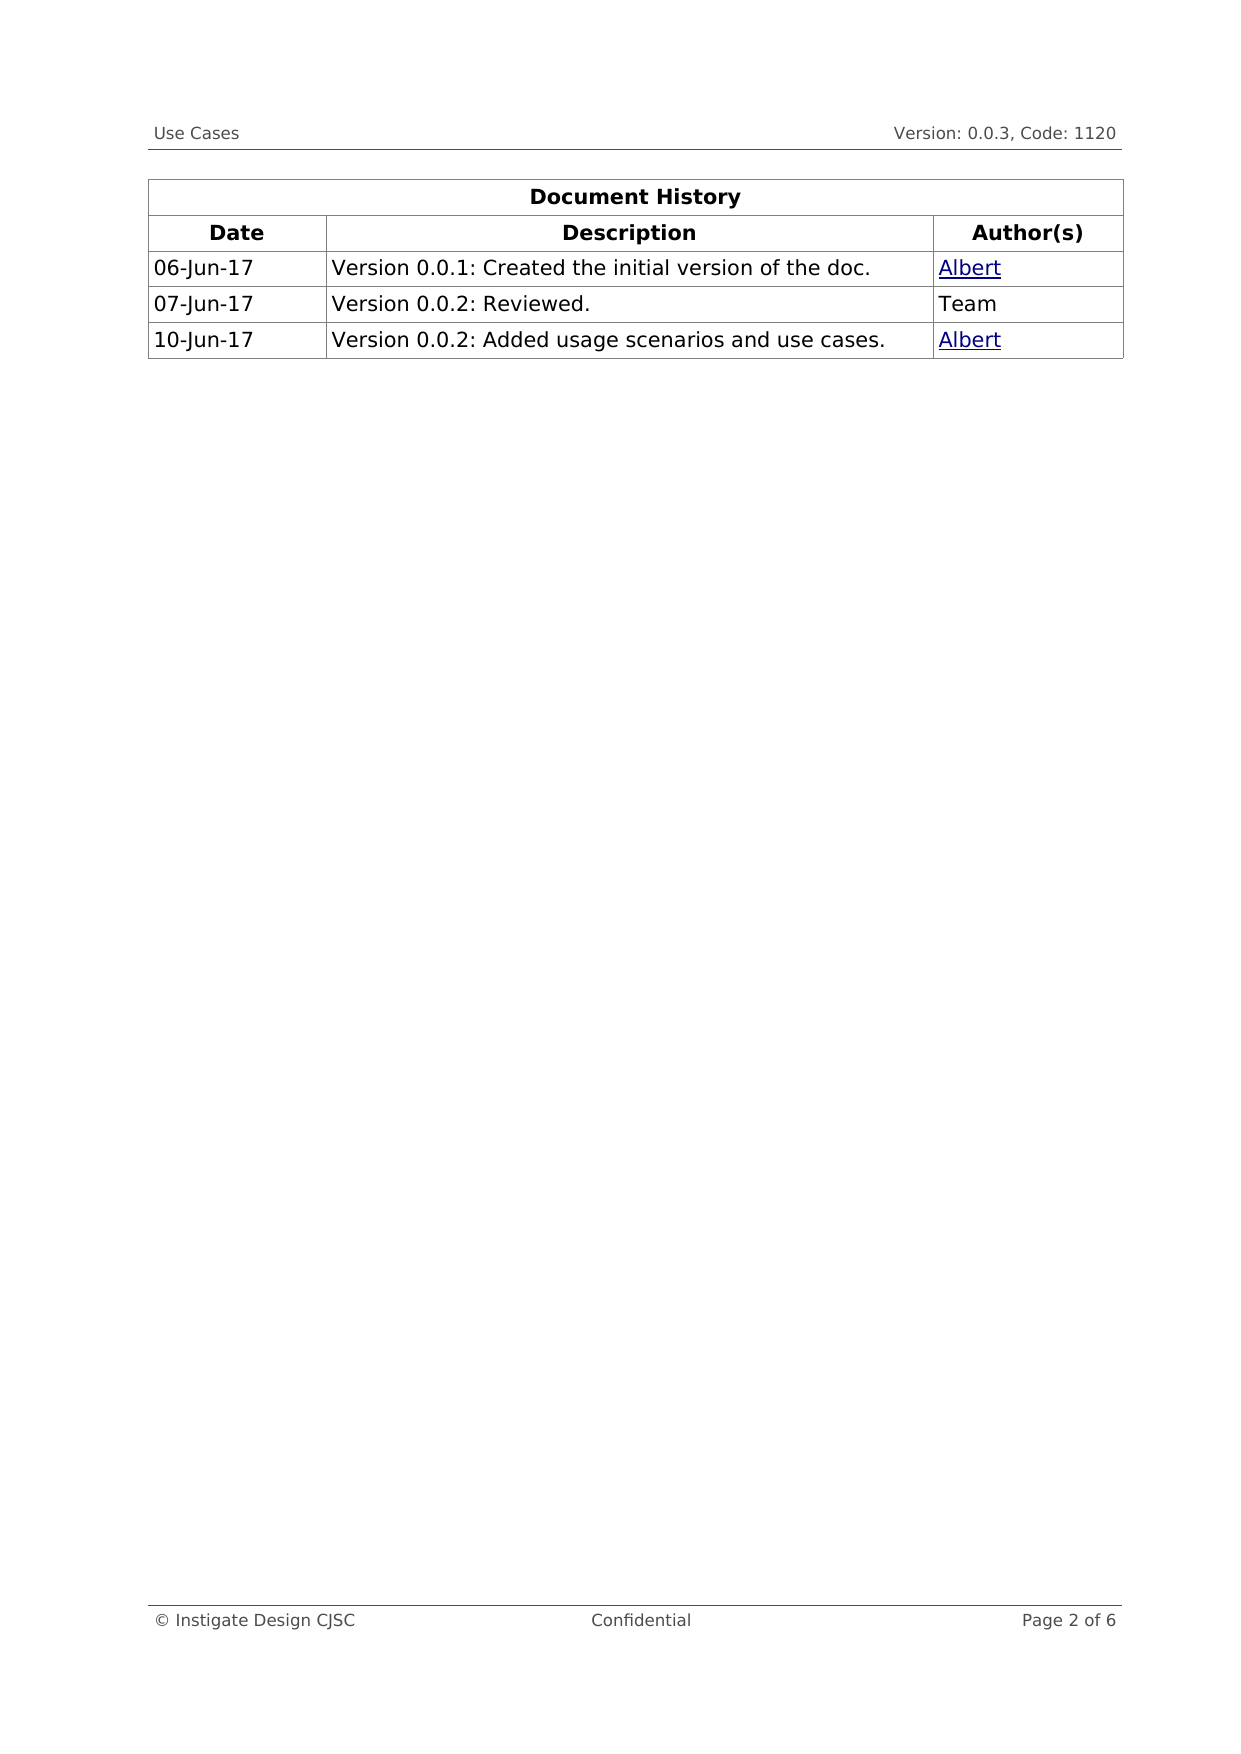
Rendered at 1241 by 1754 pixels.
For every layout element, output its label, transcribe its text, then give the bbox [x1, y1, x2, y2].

table_cell Version 0.0.2: Added usage scenarios and use cases. [327, 323, 933, 358]
table_cell Version 0.0.2: Reviewed. [327, 287, 933, 322]
table_cell Albert [934, 323, 1123, 358]
table_cell Author(s) [934, 216, 1123, 251]
table_cell 06-Jun-17 [149, 252, 326, 286]
table_cell 07-Jun-17 [149, 287, 326, 322]
table_cell Version 0.0.1: Created the initial version of the doc. [327, 252, 933, 286]
table_cell Date [149, 216, 326, 251]
table_cell Albert [934, 252, 1123, 286]
table_cell Description [327, 216, 933, 251]
table_cell 10-Jun-17 [149, 323, 326, 358]
table_header Document History [149, 180, 1123, 215]
table_cell Team [934, 287, 1123, 322]
